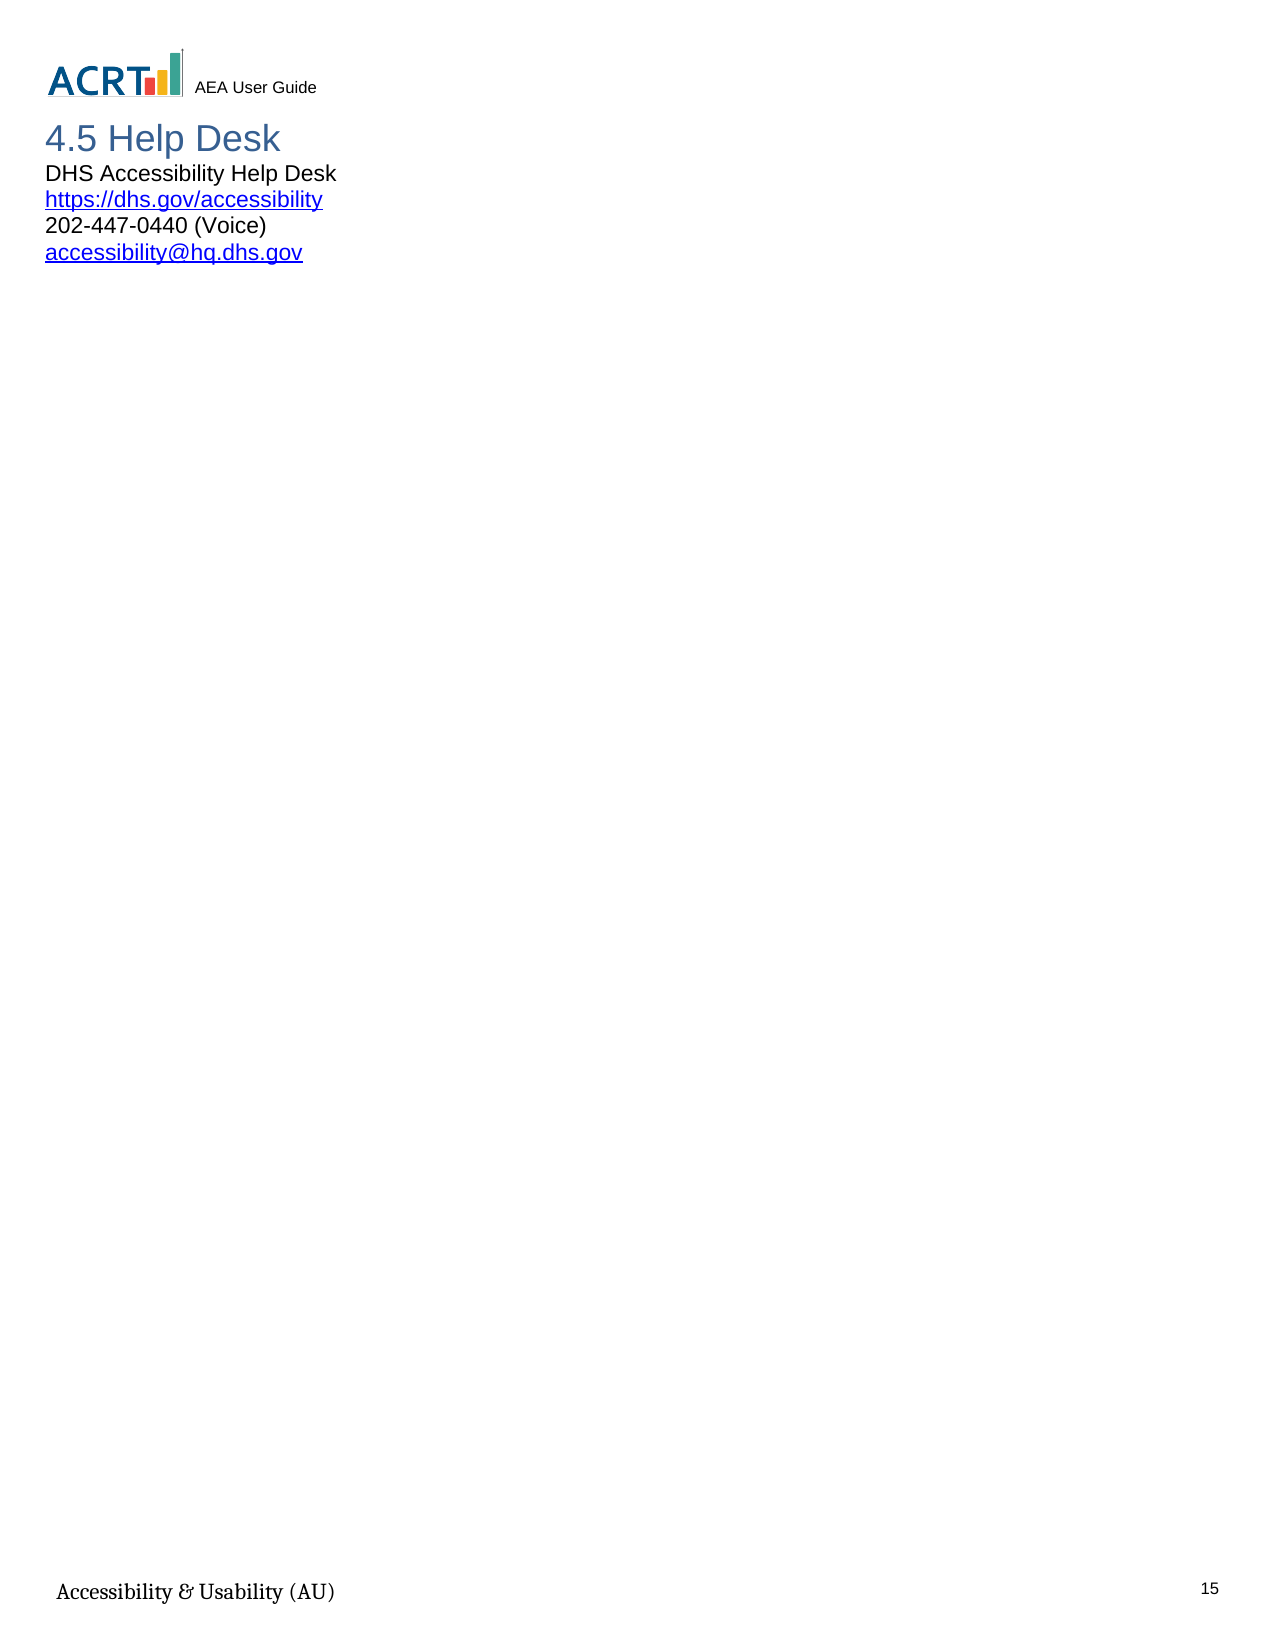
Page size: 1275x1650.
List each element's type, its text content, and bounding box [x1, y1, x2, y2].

text DHS Accessibility Help Desk https://dhs.gov/accessibility 202-447-0440 (Voice) accessibility@hq.dhs.gov [45, 160, 1230, 265]
picture [45, 45, 185, 101]
subtitle 4.5 Help Desk [45, 117, 1230, 160]
